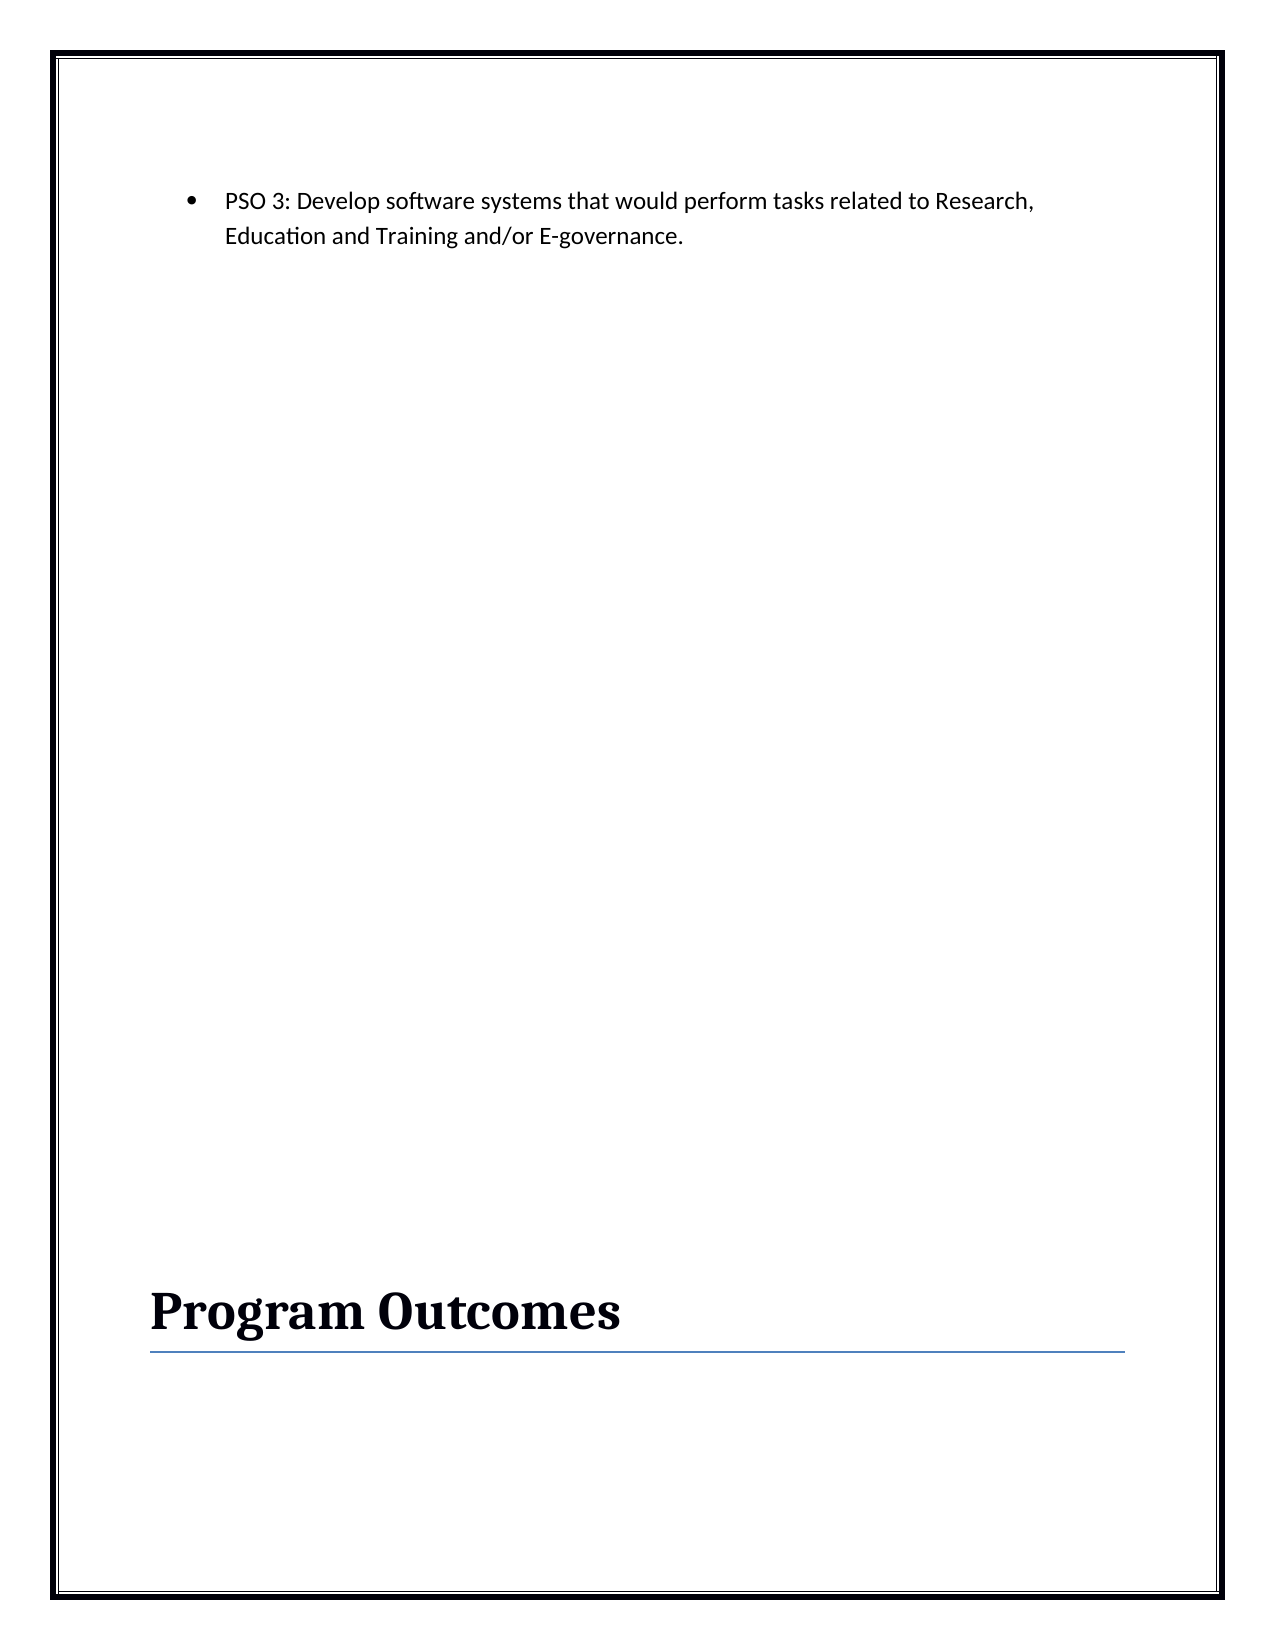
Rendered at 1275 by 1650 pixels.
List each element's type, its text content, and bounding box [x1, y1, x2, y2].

title Program Outcomes [150, 1281, 1125, 1351]
list PSO 3: Develop software systems that would perform tasks related to Research, Education and Training and/or E-governance. [187, 185, 1125, 251]
